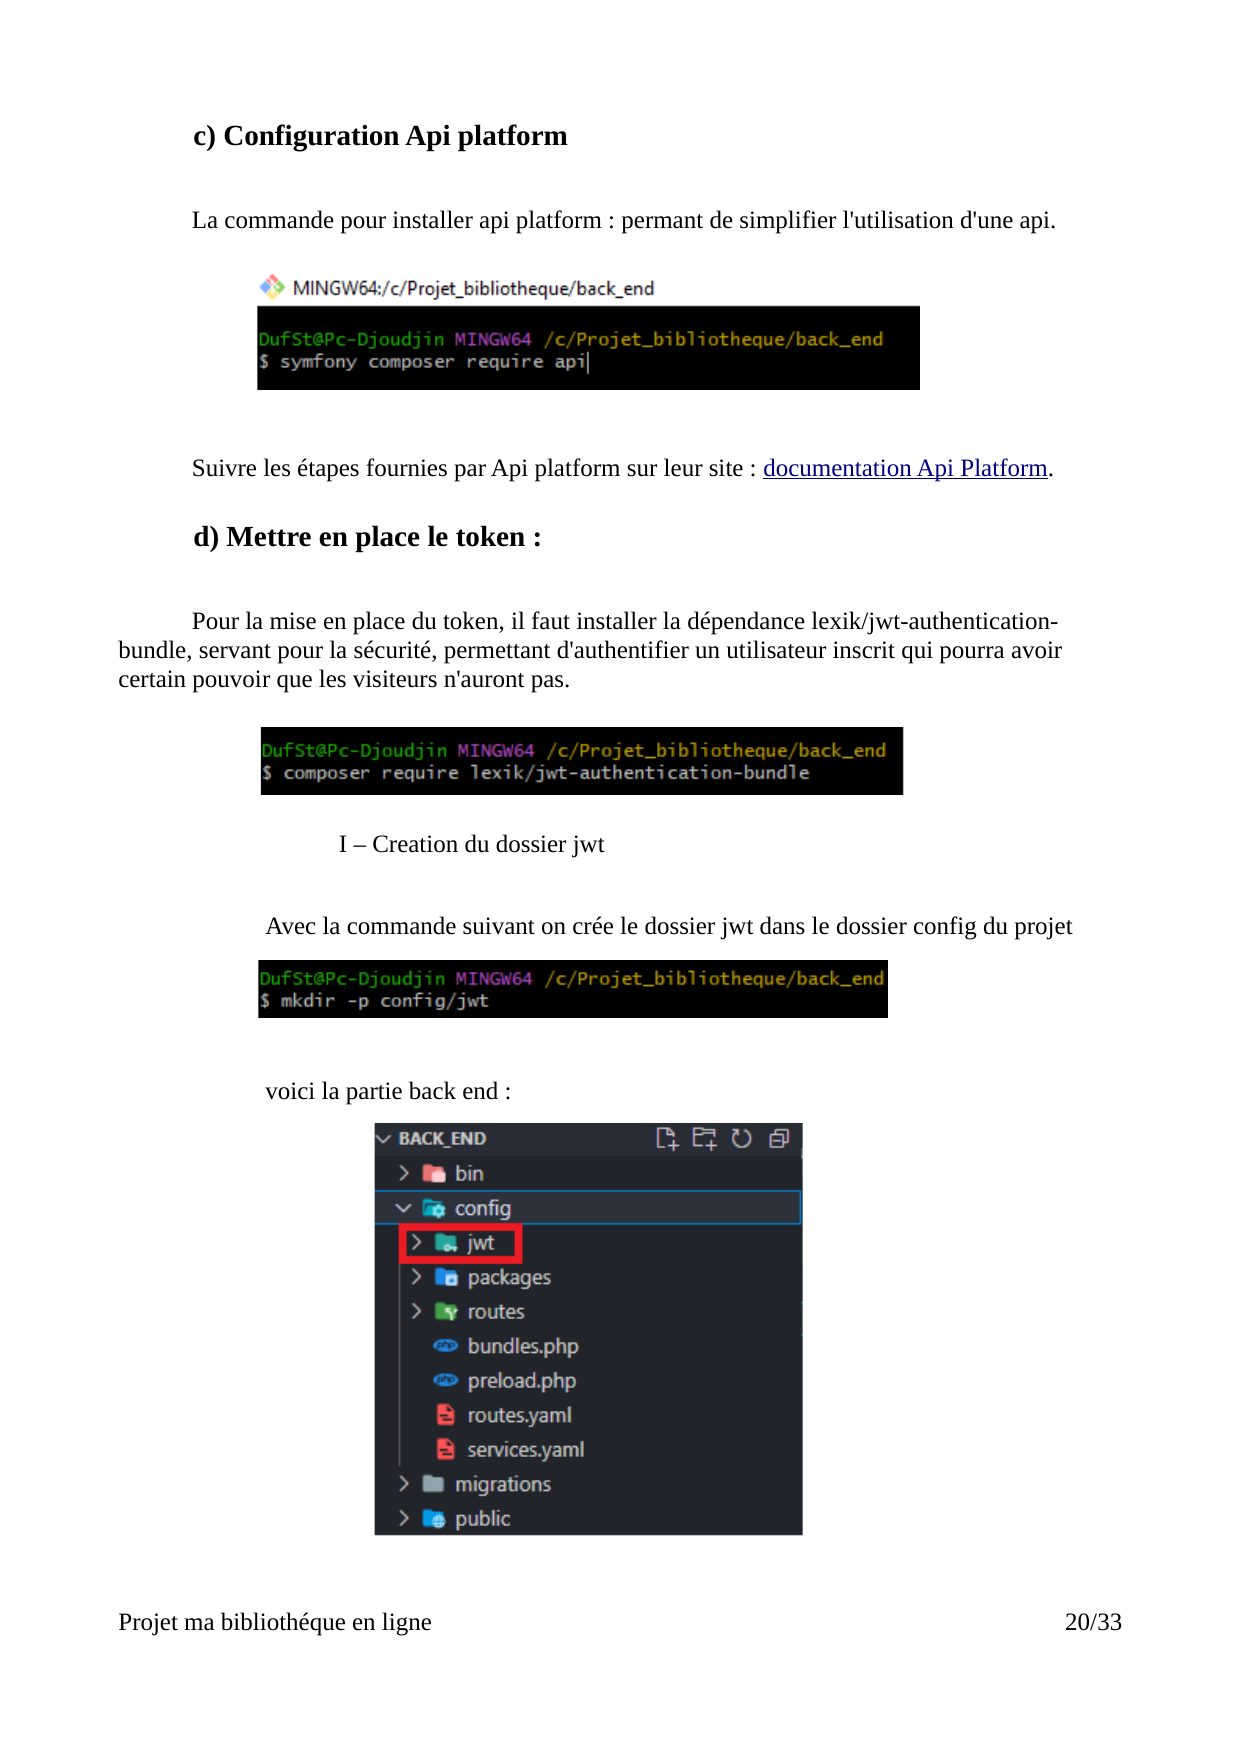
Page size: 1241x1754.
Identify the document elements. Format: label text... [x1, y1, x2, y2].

text Suivre les étapes fournies par Api platform sur leur site : documentation Api Platform. [118, 453, 1122, 482]
text Pour la mise en place du token, il faut installer la dépendance lexik/jwt-authentication-bundle, servant pour la sécurité, permettant d'authentifier un utilisateur inscrit qui pourra avoir certain pouvoir que les visiteurs n'auront pas. [118, 606, 1122, 693]
picture [260, 727, 905, 795]
picture [374, 1123, 803, 1537]
subtitle c) Configuration Api platform [118, 118, 1122, 152]
text Avec la commande suivant on crée le dossier jwt dans le dossier config du projet [118, 911, 1122, 940]
subtitle d) Mettre en place le token : [118, 519, 1122, 553]
text La commande pour installer api platform : permant de simplifier l'utilisation d'une api. [118, 205, 1122, 234]
text I – Creation du dossier jwt [118, 829, 1122, 858]
text voici la partie back end : [118, 1076, 1122, 1105]
picture [257, 271, 920, 390]
picture [258, 960, 888, 1018]
